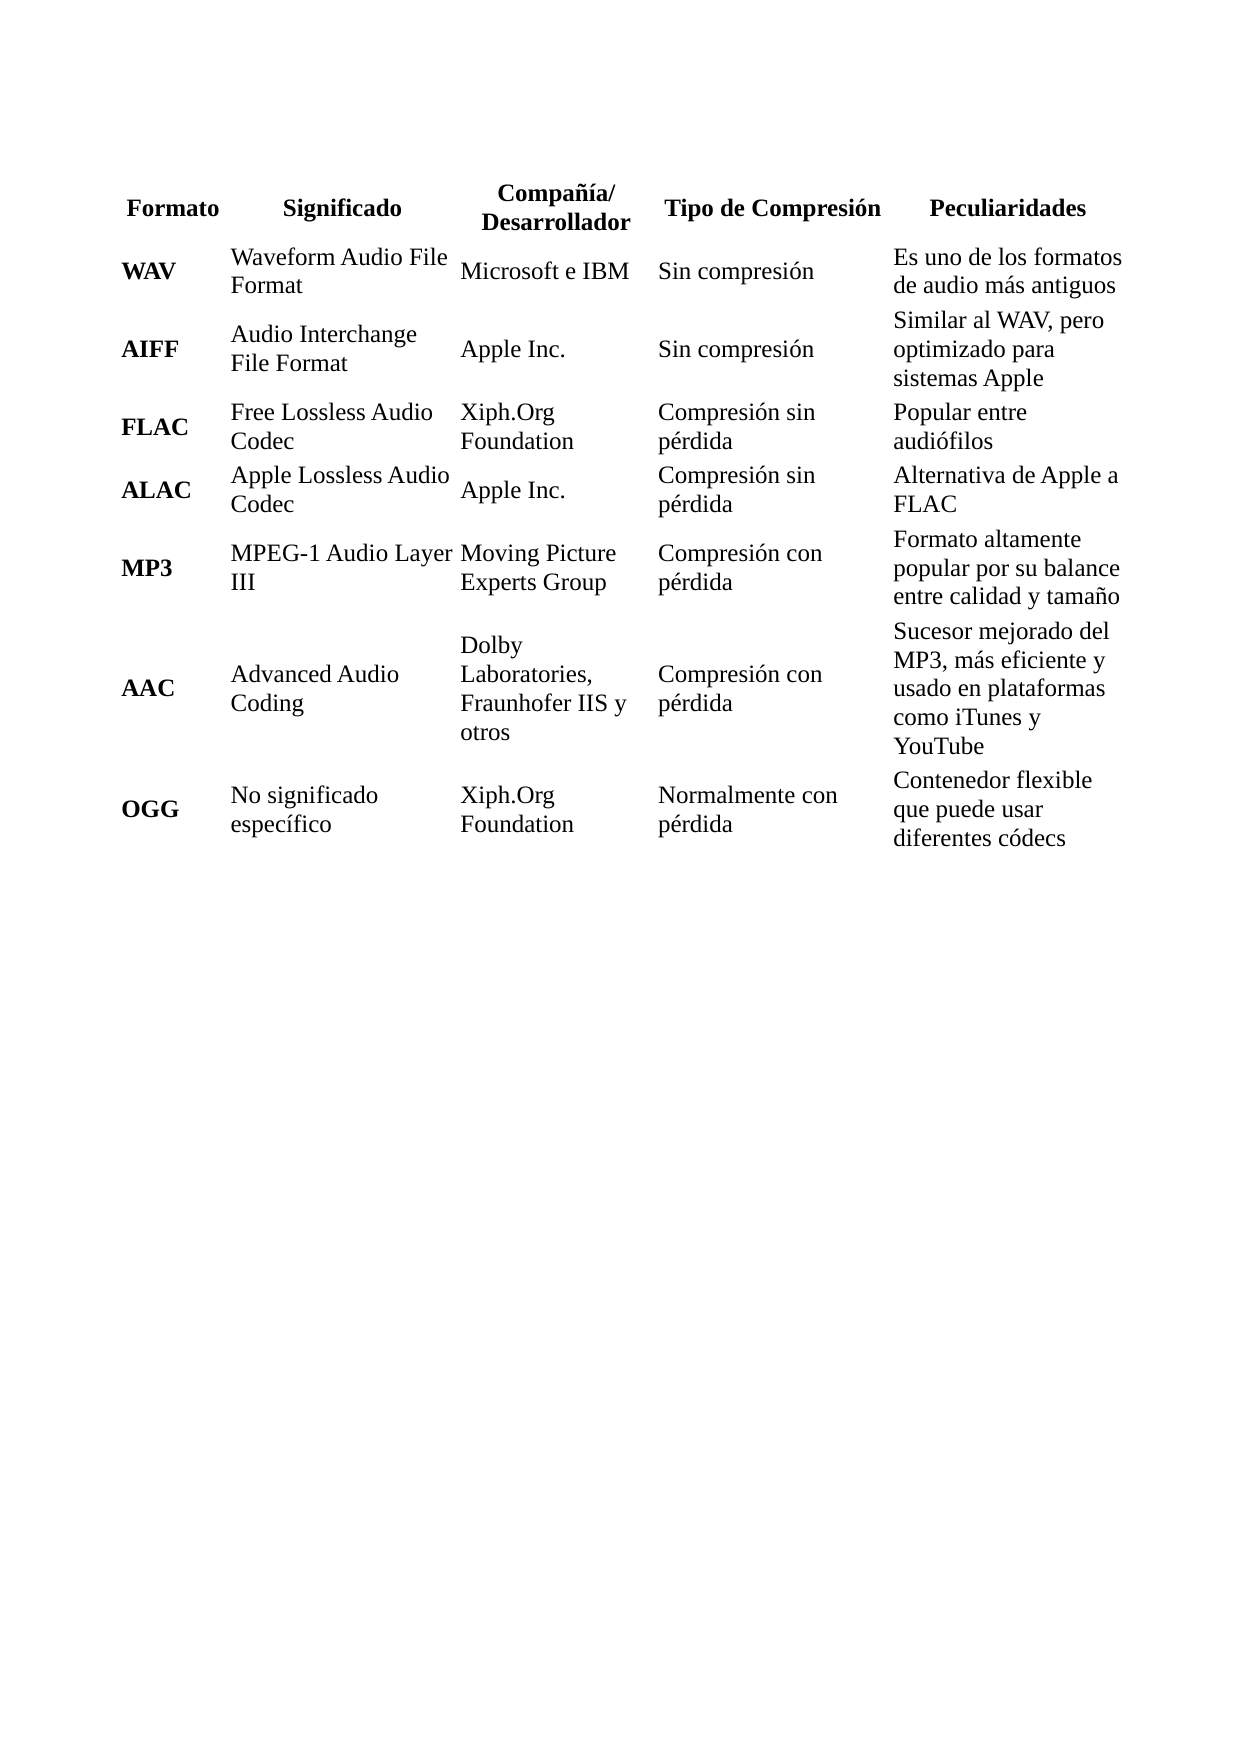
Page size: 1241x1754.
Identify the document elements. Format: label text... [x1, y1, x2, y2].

table_cell OGG [118, 763, 227, 855]
table_cell MPEG-1 Audio Layer III [228, 521, 457, 613]
table_cell WAV [118, 239, 227, 302]
table_cell FLAC [118, 394, 227, 458]
table_cell No significado específico [228, 763, 457, 855]
table_cell Alternativa de Apple a FLAC [890, 458, 1125, 521]
table_cell Compresión con pérdida [655, 613, 890, 763]
table_cell Dolby Laboratories, Fraunhofer IIS y otros [457, 613, 655, 763]
table_cell Sin compresión [655, 239, 890, 302]
table_cell Xiph.Org Foundation [457, 394, 655, 458]
table_cell MP3 [118, 521, 227, 613]
table_cell Xiph.Org Foundation [457, 763, 655, 855]
table_cell Compresión con pérdida [655, 521, 890, 613]
table_cell Contenedor flexible que puede usar diferentes códecs [890, 763, 1125, 855]
table_header Tipo de Compresión [655, 176, 890, 239]
table_cell Popular entre audiófilos [890, 394, 1125, 458]
table_cell Apple Inc. [457, 458, 655, 521]
table_cell Compresión sin pérdida [655, 394, 890, 458]
table_cell Microsoft e IBM [457, 239, 655, 302]
table_cell ALAC [118, 458, 227, 521]
table_cell Normalmente con pérdida [655, 763, 890, 855]
table_cell AIFF [118, 302, 227, 394]
table_cell Apple Inc. [457, 302, 655, 394]
table_cell Free Lossless Audio Codec [228, 394, 457, 458]
table_cell Apple Lossless Audio Codec [228, 458, 457, 521]
table_cell AAC [118, 613, 227, 763]
table_header Significado [228, 176, 457, 239]
table_cell Advanced Audio Coding [228, 613, 457, 763]
table_header Peculiaridades [890, 176, 1125, 239]
table_cell Waveform Audio File Format [228, 239, 457, 302]
table_cell Similar al WAV, pero optimizado para sistemas Apple [890, 302, 1125, 394]
table_cell Sucesor mejorado del MP3, más eficiente y usado en plataformas como iTunes y YouTube [890, 613, 1125, 763]
table_cell Moving Picture Experts Group [457, 521, 655, 613]
table_cell Compresión sin pérdida [655, 458, 890, 521]
table_cell Formato altamente popular por su balance entre calidad y tamaño [890, 521, 1125, 613]
table_cell Es uno de los formatos de audio más antiguos [890, 239, 1125, 302]
table_cell Sin compresión [655, 302, 890, 394]
table_header Compañía/Desarrollador [457, 176, 655, 239]
table_header Formato [118, 176, 227, 239]
table_cell Audio Interchange File Format [228, 302, 457, 394]
